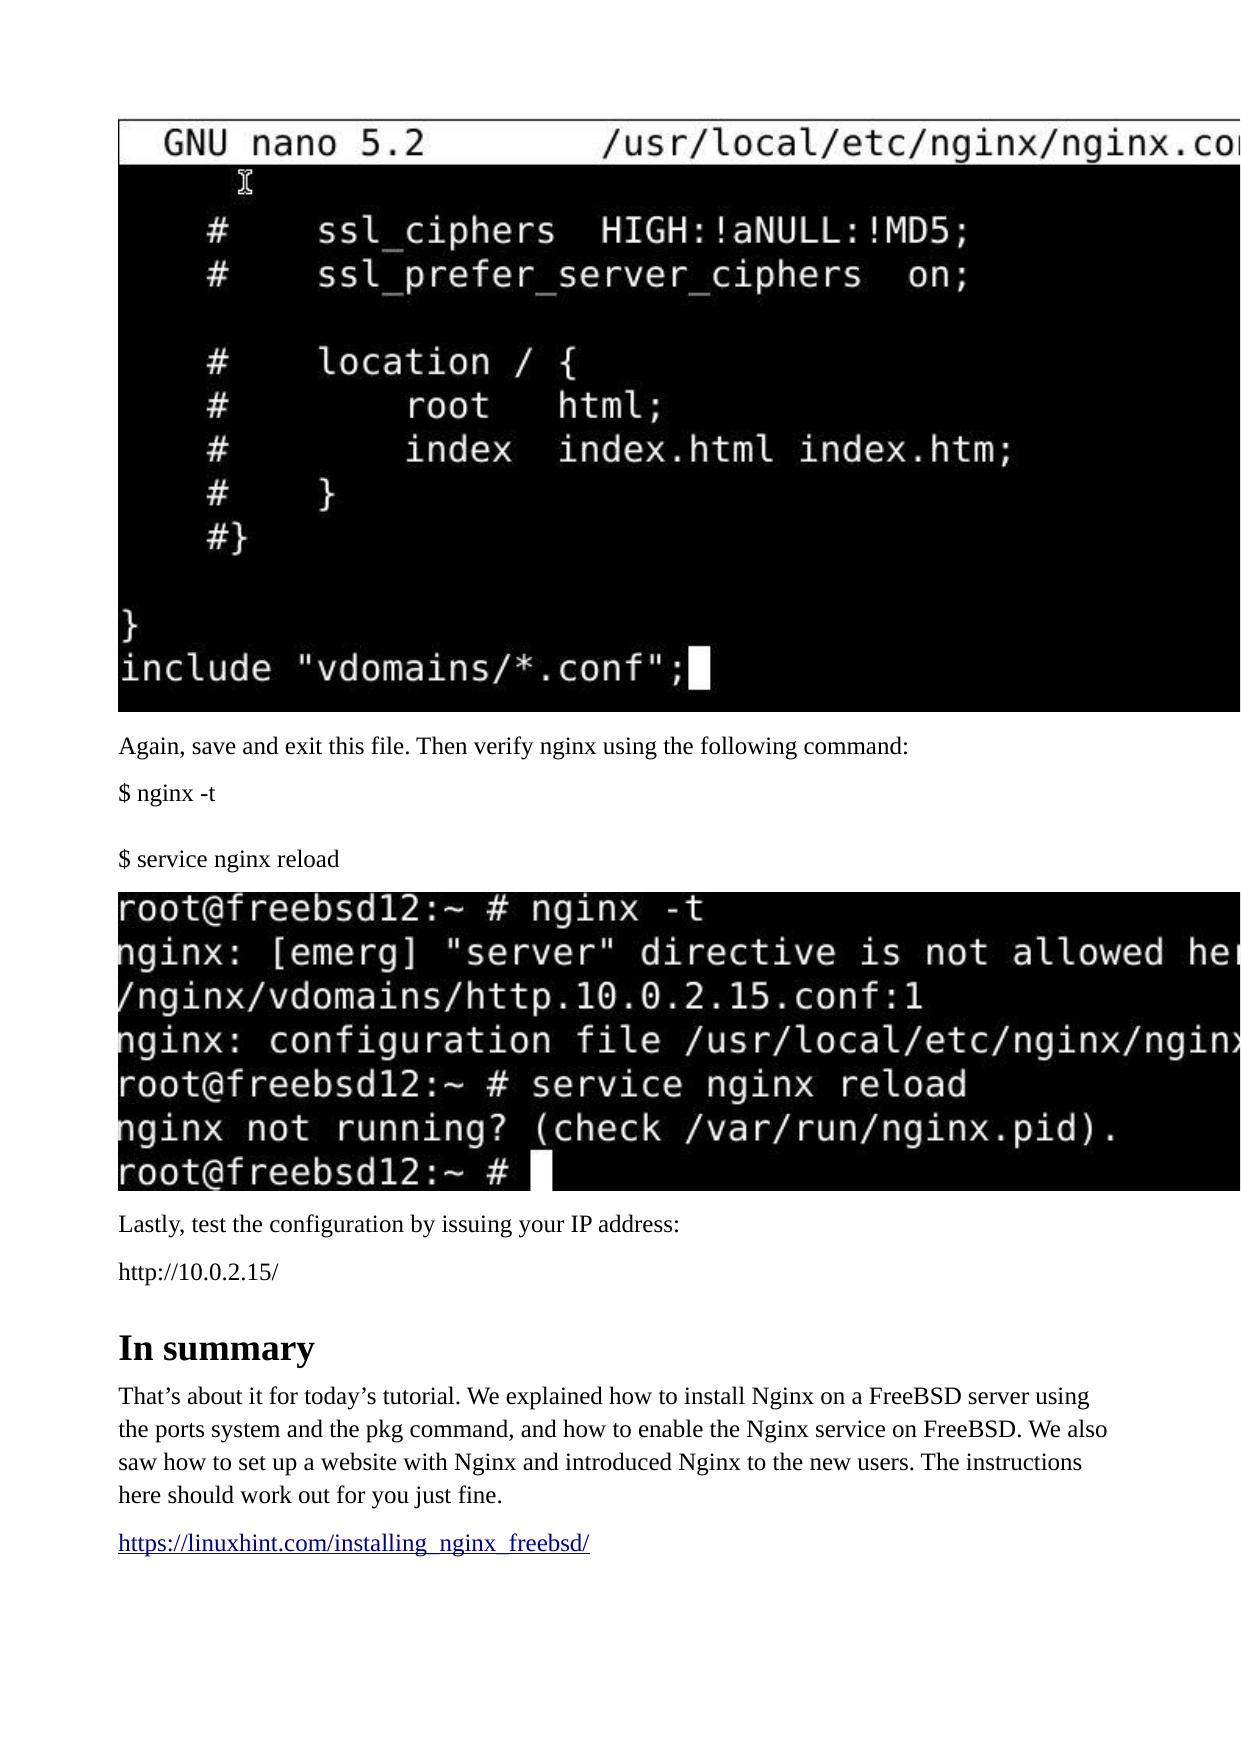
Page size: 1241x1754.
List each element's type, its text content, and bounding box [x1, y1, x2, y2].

text http://10.0.2.15/ [118, 1257, 1122, 1286]
picture [118, 118, 1241, 712]
picture [118, 892, 1241, 1191]
text Again, save and exit this file. Then verify nginx using the following command: [118, 731, 1122, 759]
subtitle In summary [118, 1325, 1122, 1368]
text Lastly, test the configuration by issuing your IP address: [118, 1209, 1122, 1238]
text $ nginx -t $ service nginx reload [118, 778, 1122, 873]
text That’s about it for today’s tutorial. We explained how to install Nginx on a FreeBSD server using the ports system and the pkg command, and how to enable the Nginx service on FreeBSD. We also saw how to set up a website with Nginx and introduced Nginx to the new users. The instructions here should work out for you just fine. [118, 1381, 1122, 1509]
text https://linuxhint.com/installing_nginx_freebsd/ [118, 1528, 1122, 1556]
